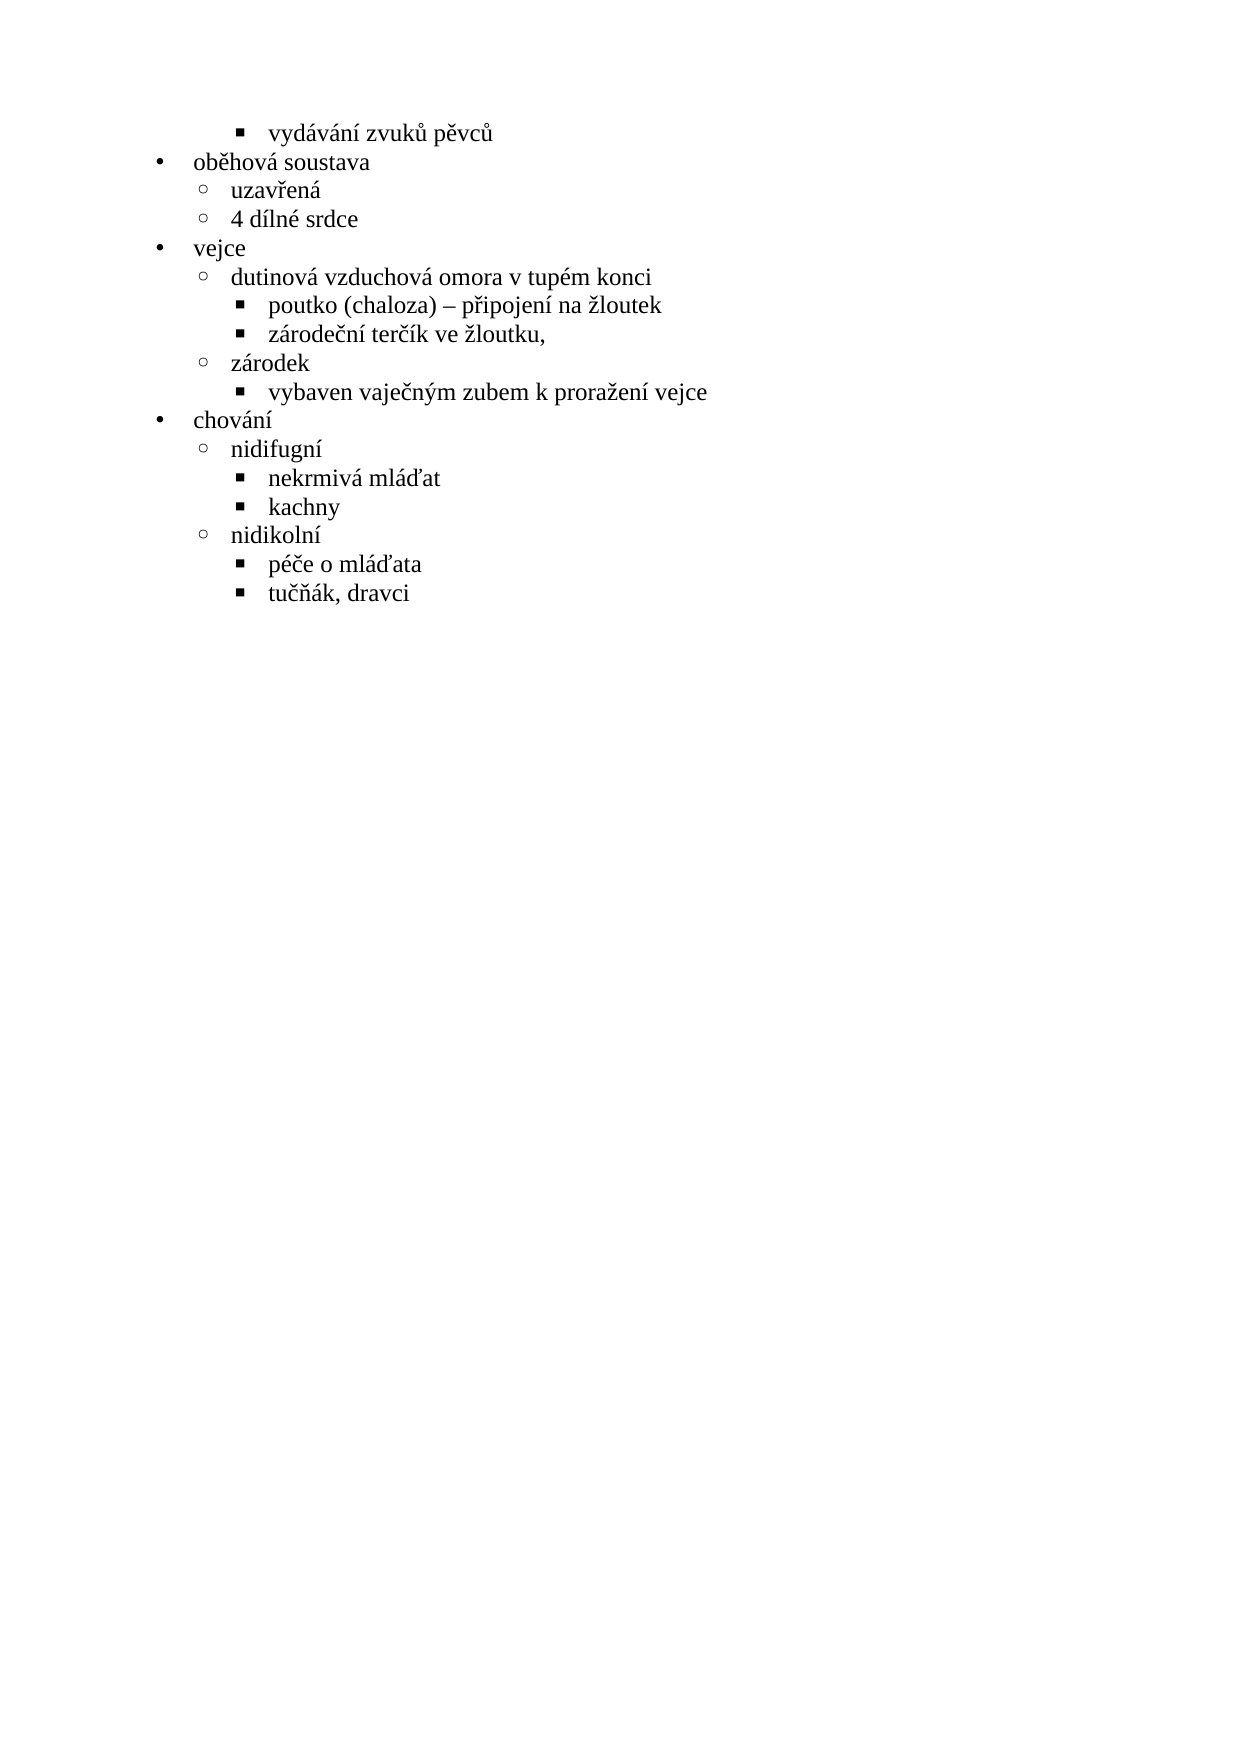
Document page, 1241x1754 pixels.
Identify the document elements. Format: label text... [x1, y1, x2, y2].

list oběhová soustava [156, 147, 1122, 176]
list vybaven vaječným zubem k proražení vejce [231, 377, 1122, 406]
list zárodek [193, 348, 1122, 377]
list 4 dílné srdce [193, 204, 1122, 233]
list nidifugní [193, 434, 1122, 463]
list zárodeční terčík ve žloutku, [231, 319, 1122, 348]
list péče o mláďata [231, 549, 1122, 578]
list nidikolní [193, 521, 1122, 549]
list vydávání zvuků pěvců [231, 118, 1122, 147]
list vejce [156, 233, 1122, 262]
list kachny [231, 492, 1122, 521]
list dutinová vzduchová omora v tupém konci [193, 262, 1122, 291]
list chování [156, 406, 1122, 434]
list poutko (chaloza) – připojení na žloutek [231, 291, 1122, 319]
list uzavřená [193, 176, 1122, 204]
list nekrmivá mláďat [231, 463, 1122, 492]
list tučňák, dravci [231, 578, 1122, 607]
